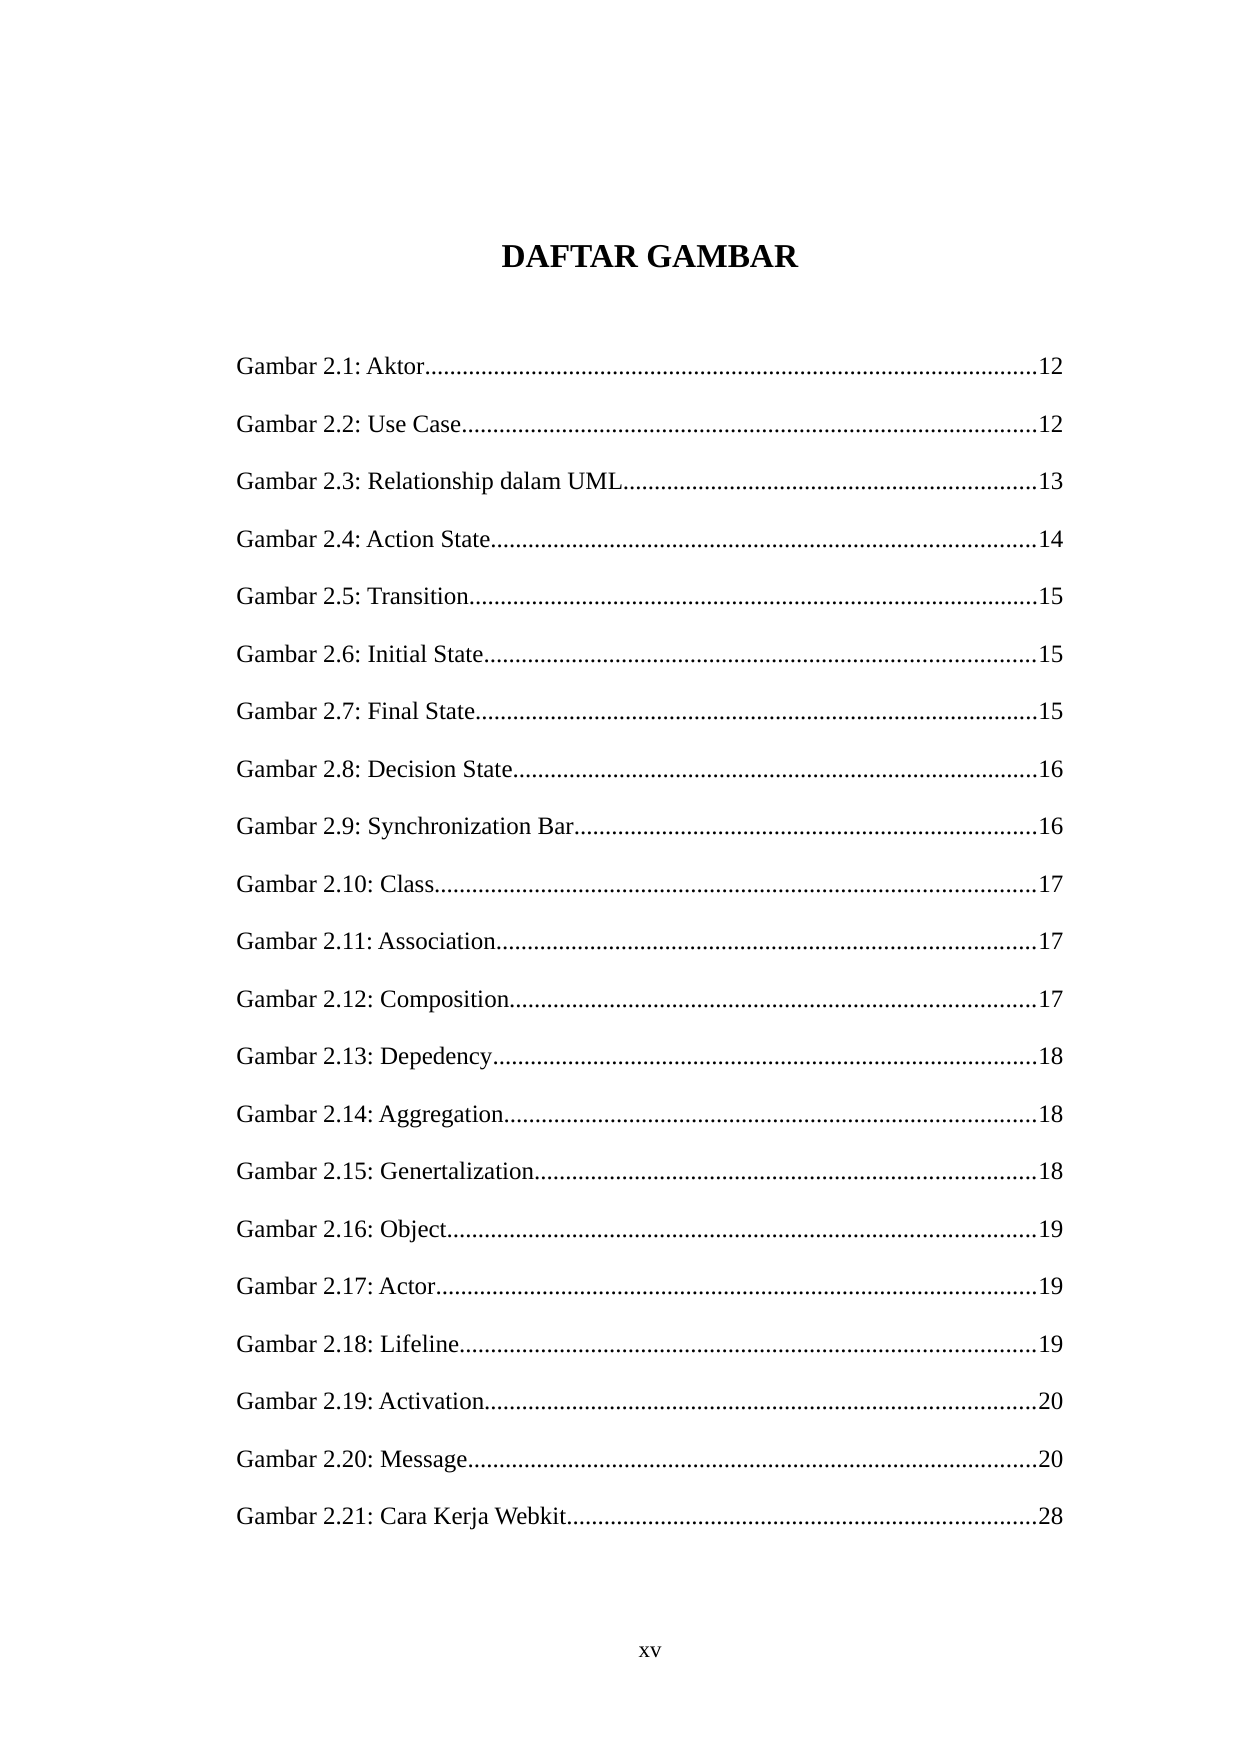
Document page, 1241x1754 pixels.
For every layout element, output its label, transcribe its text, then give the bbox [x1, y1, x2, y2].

text Gambar 2.1: Aktor 12 [236, 351, 1063, 380]
text Gambar 2.11: Association 17 [236, 926, 1063, 955]
text Gambar 2.13: Depedency 18 [236, 1041, 1063, 1070]
text Gambar 2.19: Activation 20 [236, 1386, 1063, 1415]
subtitle DAFTAR GAMBAR [236, 236, 1063, 274]
text Gambar 2.4: Action State 14 [236, 524, 1063, 552]
text Gambar 2.10: Class 17 [236, 869, 1063, 897]
text Gambar 2.6: Initial State 15 [236, 639, 1063, 667]
text Gambar 2.2: Use Case 12 [236, 409, 1063, 437]
text Gambar 2.15: Genertalization 18 [236, 1156, 1063, 1185]
text Gambar 2.3: Relationship dalam UML 13 [236, 466, 1063, 495]
text Gambar 2.5: Transition 15 [236, 581, 1063, 610]
text Gambar 2.16: Object 19 [236, 1214, 1063, 1242]
text Gambar 2.8: Decision State 16 [236, 754, 1063, 782]
text Gambar 2.9: Synchronization Bar 16 [236, 811, 1063, 840]
text Gambar 2.12: Composition 17 [236, 984, 1063, 1012]
text Gambar 2.20: Message 20 [236, 1444, 1063, 1472]
text Gambar 2.14: Aggregation 18 [236, 1099, 1063, 1127]
text Gambar 2.7: Final State 15 [236, 696, 1063, 725]
text Gambar 2.18: Lifeline 19 [236, 1329, 1063, 1357]
text Gambar 2.21: Cara Kerja Webkit 28 [236, 1501, 1063, 1530]
text Gambar 2.17: Actor 19 [236, 1271, 1063, 1300]
